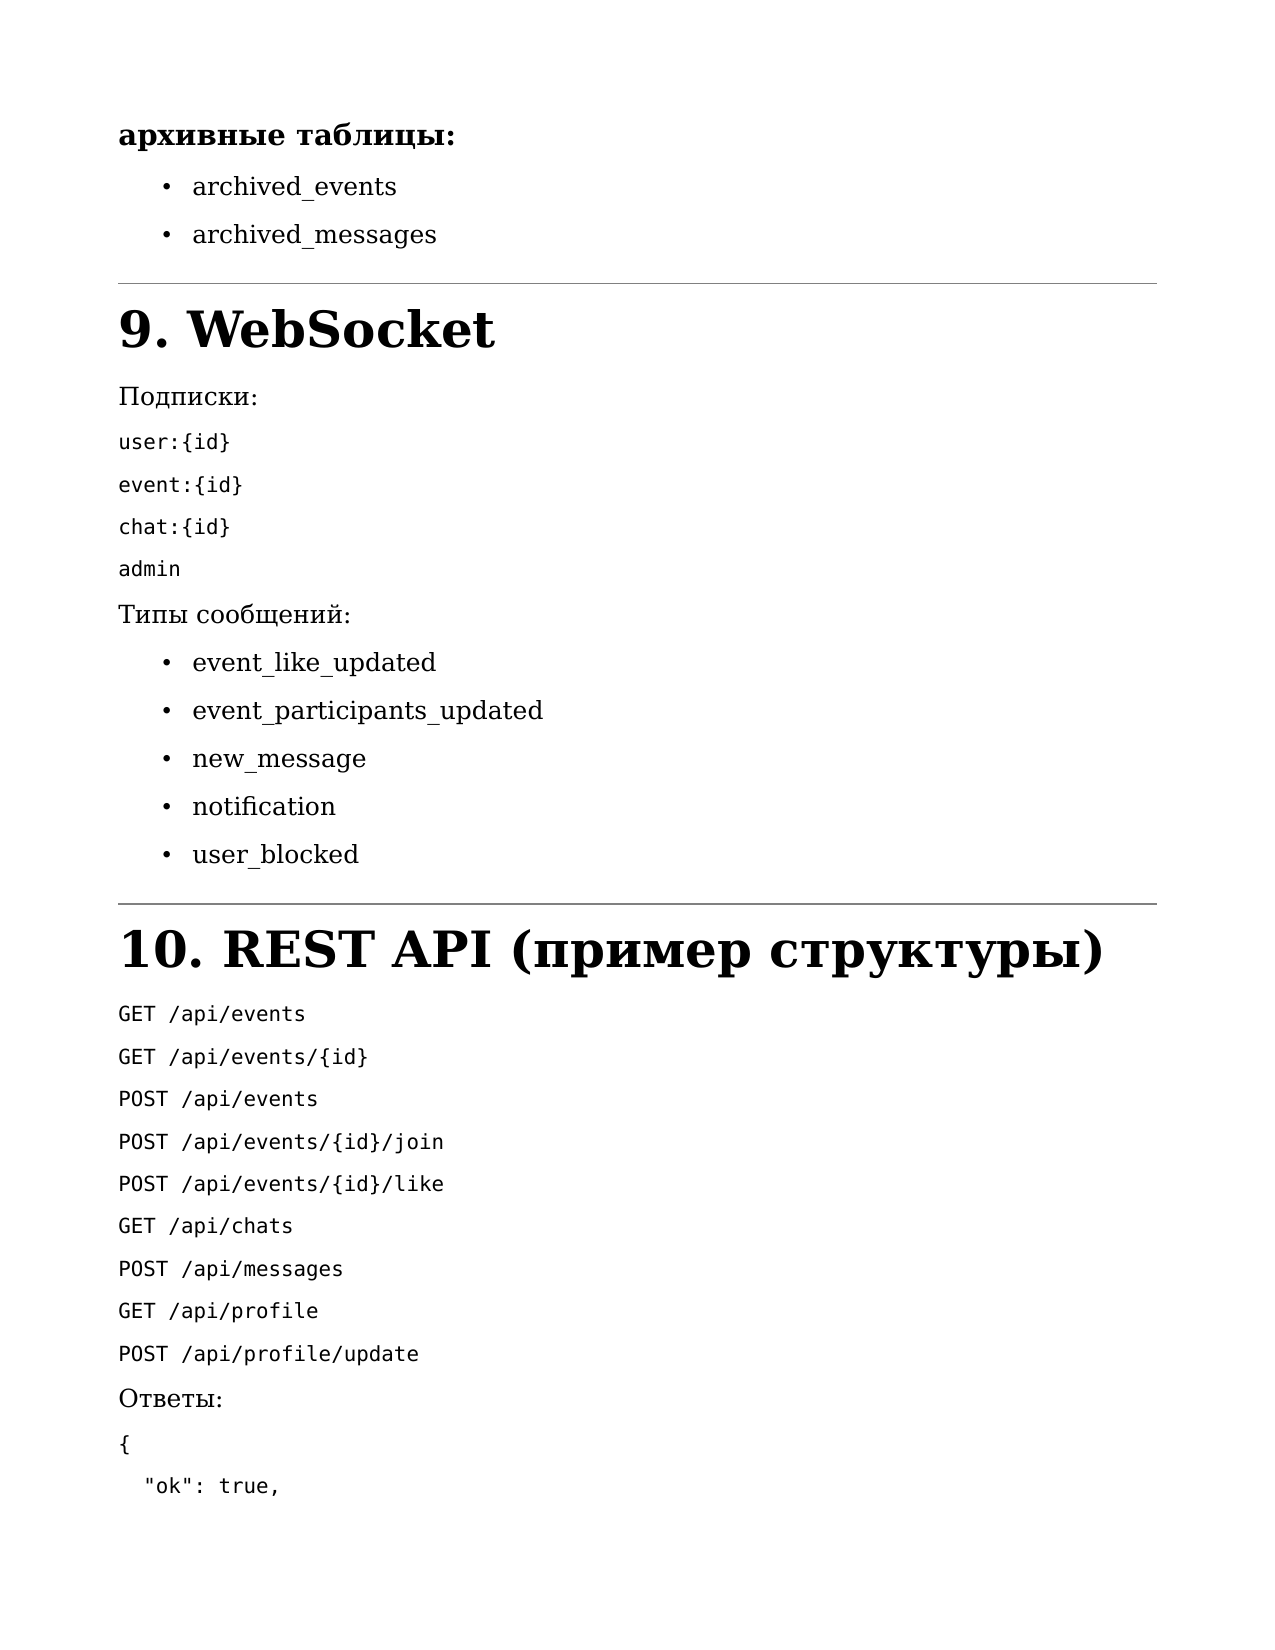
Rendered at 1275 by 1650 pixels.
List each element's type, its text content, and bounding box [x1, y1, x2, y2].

text "ok": true, [118, 1474, 1157, 1499]
list event_participants_updated [162, 696, 1157, 725]
text POST /api/events/{id}/join [118, 1130, 1157, 1154]
text GET /api/events [118, 1002, 1157, 1027]
list archived_messages [162, 220, 1157, 249]
text POST /api/events/{id}/like [118, 1172, 1157, 1196]
list notification [162, 792, 1157, 822]
text Ответы: [118, 1384, 1157, 1413]
text GET /api/chats [118, 1214, 1157, 1239]
text chat:{id} [118, 515, 1157, 539]
text user:{id} [118, 430, 1157, 454]
subtitle 10. REST API (пример структуры) [118, 920, 1157, 979]
text POST /api/messages [118, 1257, 1157, 1281]
text { [118, 1432, 1157, 1456]
text POST /api/profile/update [118, 1342, 1157, 1366]
text Типы сообщений: [118, 600, 1157, 629]
text GET /api/profile [118, 1299, 1157, 1323]
text event:{id} [118, 473, 1157, 497]
list user_blocked [162, 841, 1157, 870]
list new_message [162, 744, 1157, 773]
text admin [118, 557, 1157, 582]
text GET /api/events/{id} [118, 1045, 1157, 1069]
subtitle архивные таблицы: [118, 118, 1157, 152]
list event_like_updated [162, 648, 1157, 677]
subtitle 9. WebSocket [118, 300, 1157, 359]
list archived_events [162, 172, 1157, 201]
text POST /api/events [118, 1087, 1157, 1112]
text Подписки: [118, 382, 1157, 411]
